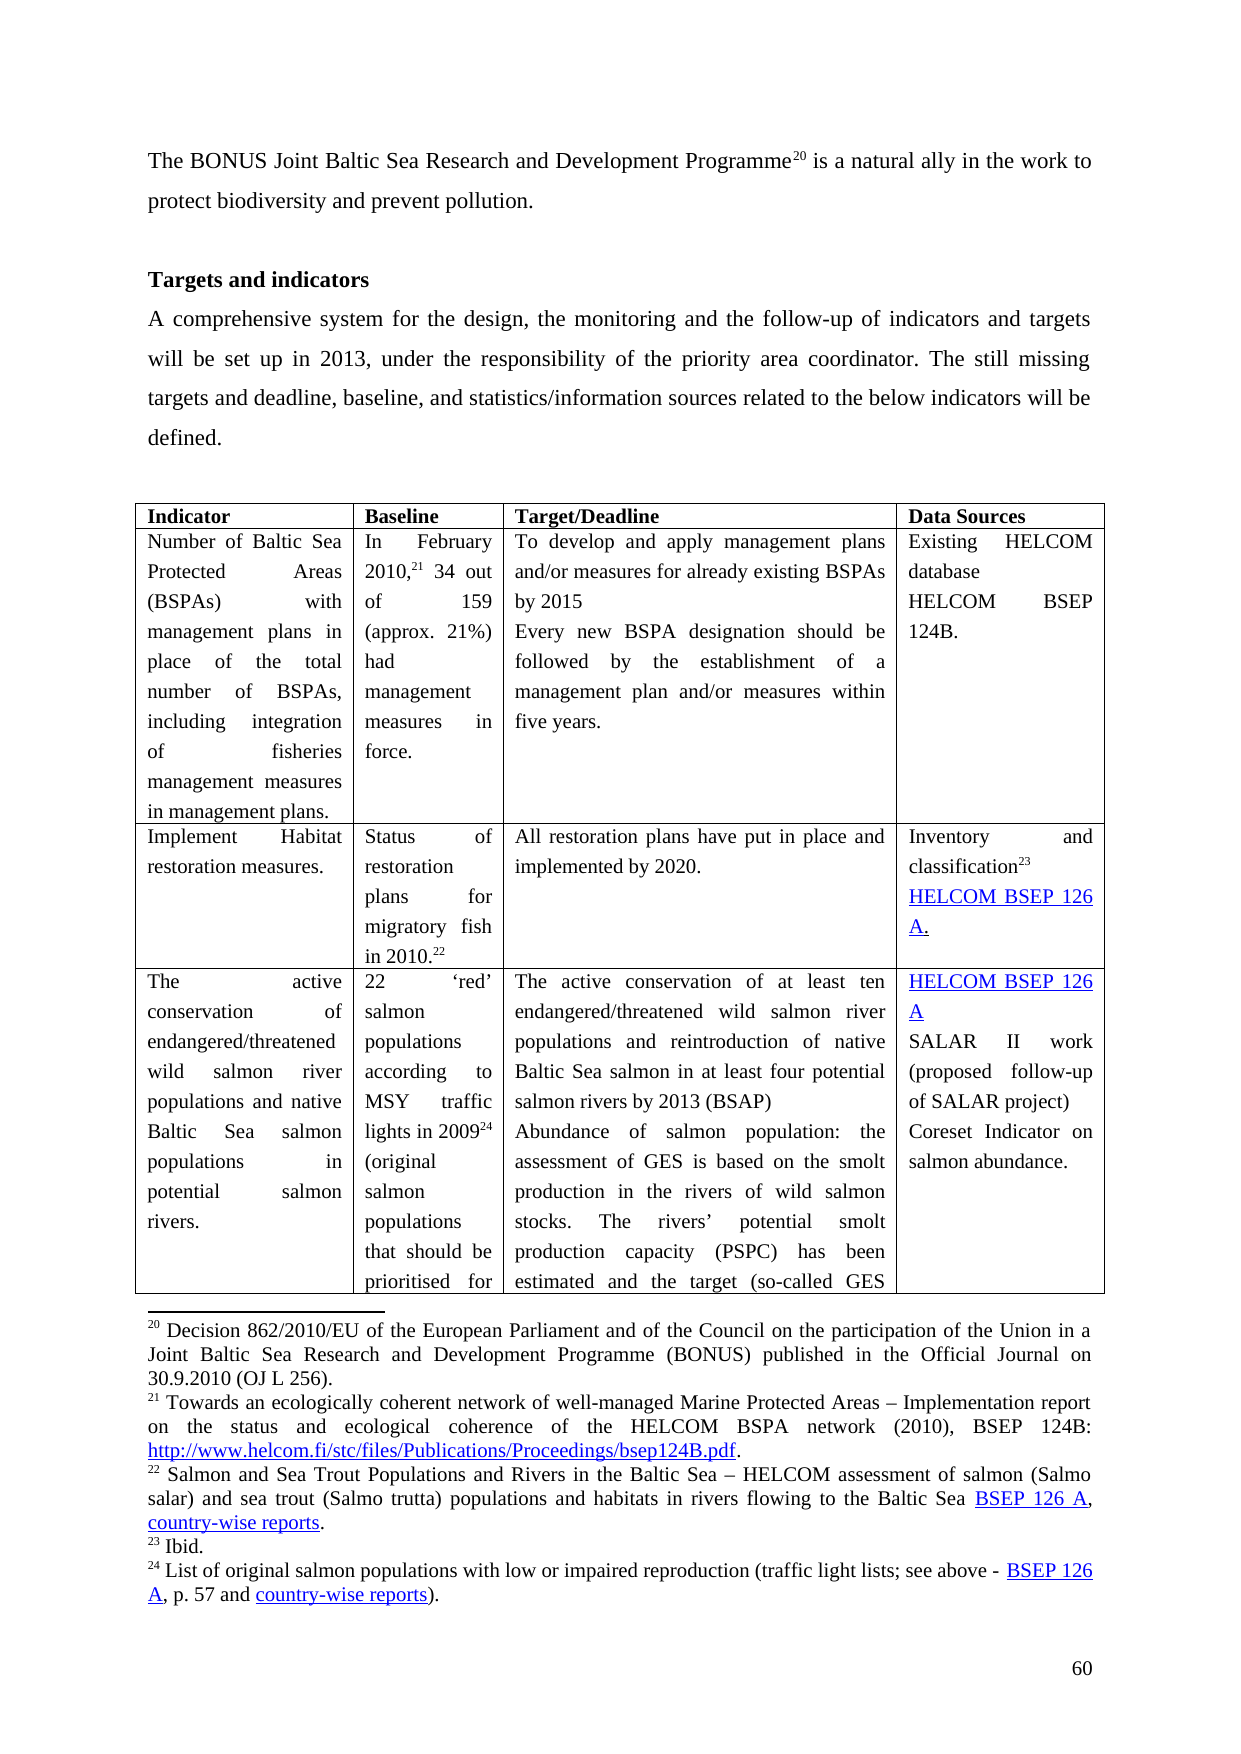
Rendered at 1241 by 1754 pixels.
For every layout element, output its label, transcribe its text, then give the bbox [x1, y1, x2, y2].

table_cell Implement Habitat restoration measures. [136, 824, 353, 968]
table_header Indicator [136, 504, 353, 528]
table_cell The active conservation of at least ten endangered/threatened wild salmon river populations and reintroduction of native Baltic Sea salmon in at least four potential salmon rivers by 2013 (BSAP) Abundance of salmon population: the assessment of GES is based on the smolt production in the rivers of wild salmon stocks. The rivers’ potential smolt production capacity (PSPC) has been estimated and the target (so-called GES [504, 969, 896, 1293]
table_header Target/Deadline [504, 504, 896, 528]
text Decision 862/2010/EU of the European Parliament and of the Council on the participation of the Union in a Joint Baltic Sea Research and Development Programme (BONUS) published in the Official Journal on 30.9.2010 (OJ L 256). [148, 1318, 1093, 1390]
table_cell The active conservation of endangered/threatened wild salmon river populations and native Baltic Sea salmon populations in potential salmon rivers. [136, 969, 353, 1293]
text The BONUS Joint Baltic Sea Research and Development Programme is a natural ally in the work to protect biodiversity and prevent pollution. [148, 148, 1093, 213]
text Targets and indicators [148, 266, 1093, 292]
table_header Data Sources [897, 504, 1104, 528]
table_cell Status of restoration plans for migratory fish in 2010. [354, 824, 503, 968]
table_header Baseline [354, 504, 503, 528]
table_cell All restoration plans have put in place and implemented by 2020. [504, 824, 896, 968]
text A comprehensive system for the design, the monitoring and the follow-up of indicators and targets will be set up in 2013, under the responsibility of the priority area coordinator. The still missing targets and deadline, baseline, and statistics/information sources related to the below indicators will be defined. [148, 306, 1093, 450]
table_cell Number of Baltic Sea Protected Areas (BSPAs) with management plans in place of the total number of BSPAs, including integration of fisheries management measures in management plans. [136, 529, 353, 823]
table_cell To develop and apply management plans and/or measures for already existing BSPAs by 2015 Every new BSPA designation should be followed by the establishment of a management plan and/or measures within five years. [504, 529, 896, 823]
table_cell Inventory and classification HELCOM BSEP 126 A. [897, 824, 1104, 968]
table_cell 22 ‘red’ salmon populations according to MSY traffic lights in 2009 (original salmon populations that should be prioritised for [354, 969, 503, 1293]
table_cell Existing HELCOM database HELCOM BSEP 124B. [897, 529, 1104, 823]
table_cell HELCOM BSEP 126 A SALAR II work (proposed follow-up of SALAR project) Coreset Indicator on salmon abundance. [897, 969, 1104, 1293]
table_cell In February 2010, 34 out of 159 (approx. 21%) had management measures in force. [354, 529, 503, 823]
